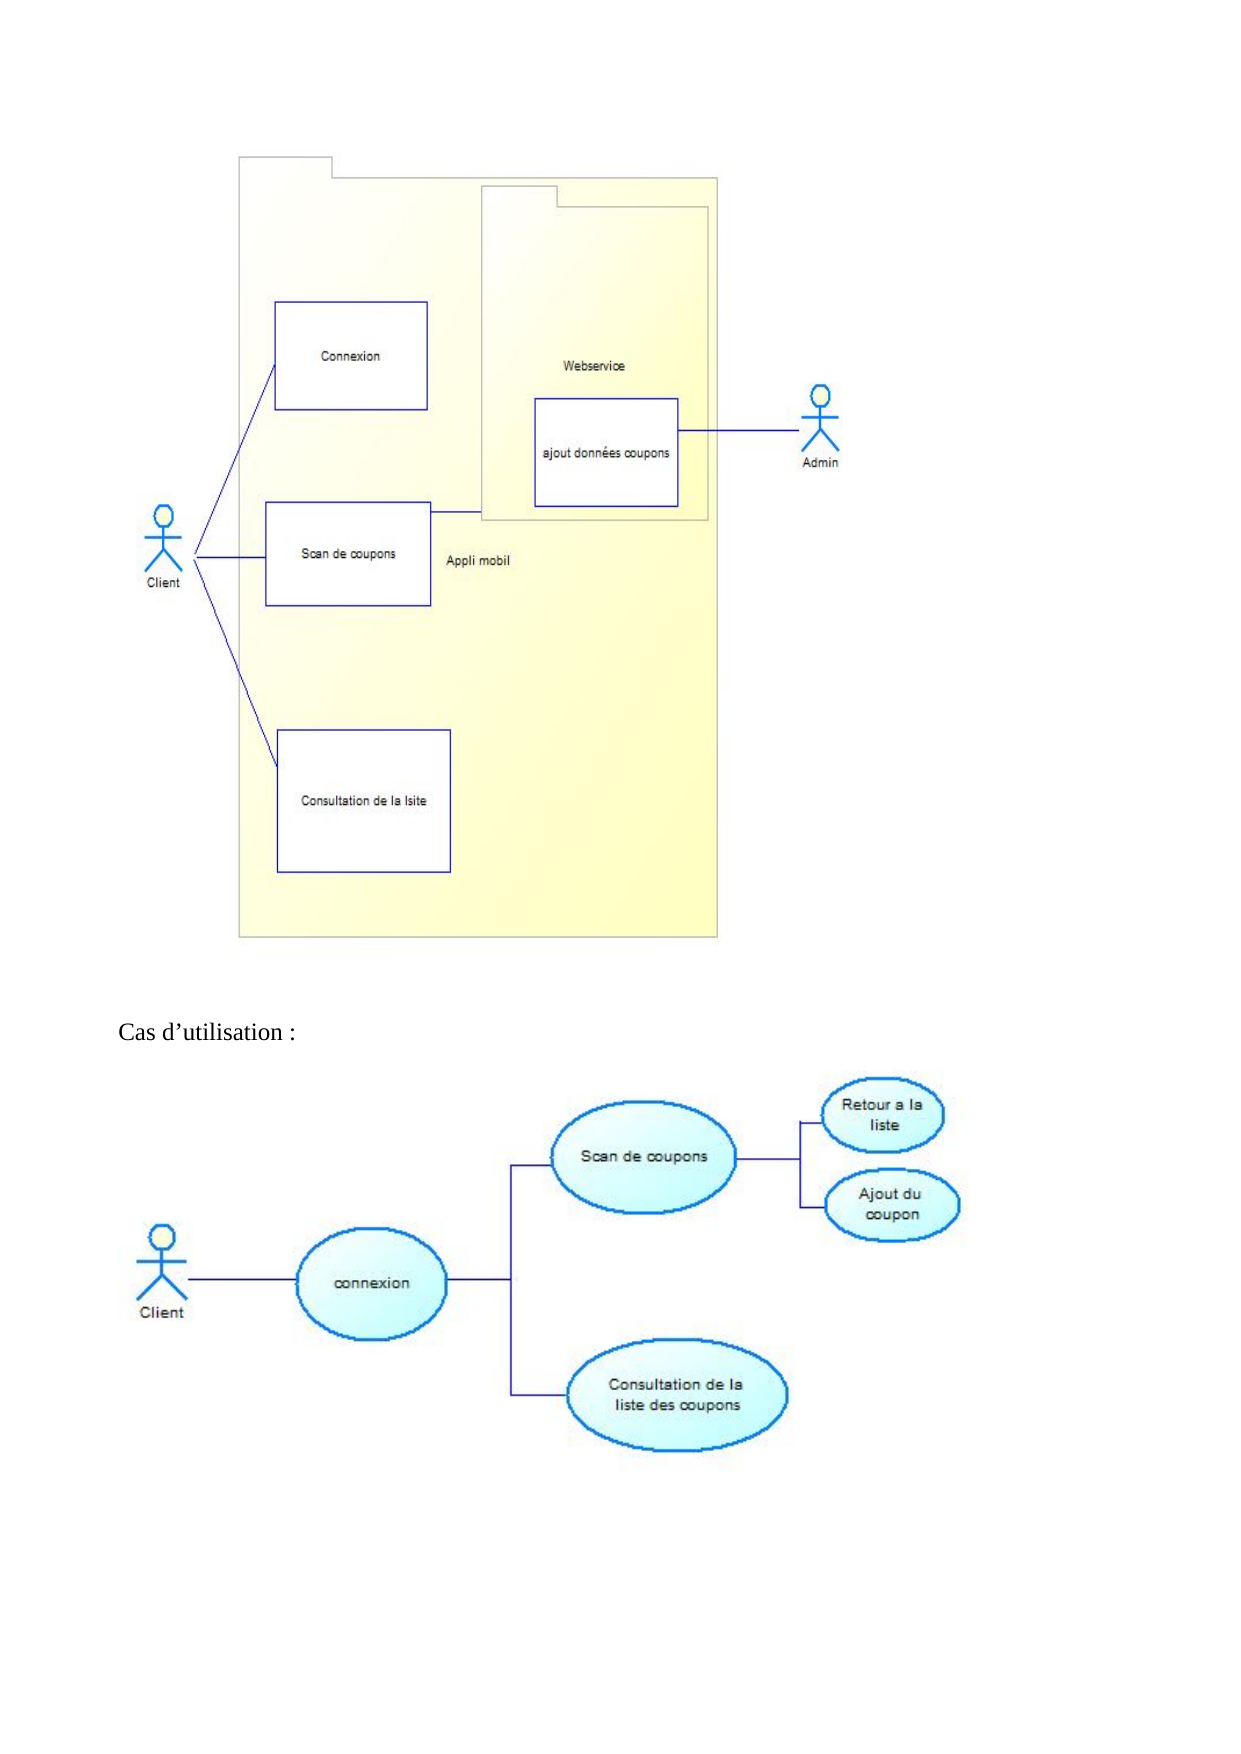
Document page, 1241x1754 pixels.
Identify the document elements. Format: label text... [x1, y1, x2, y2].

text Cas d’utilisation : [118, 1017, 1122, 1046]
